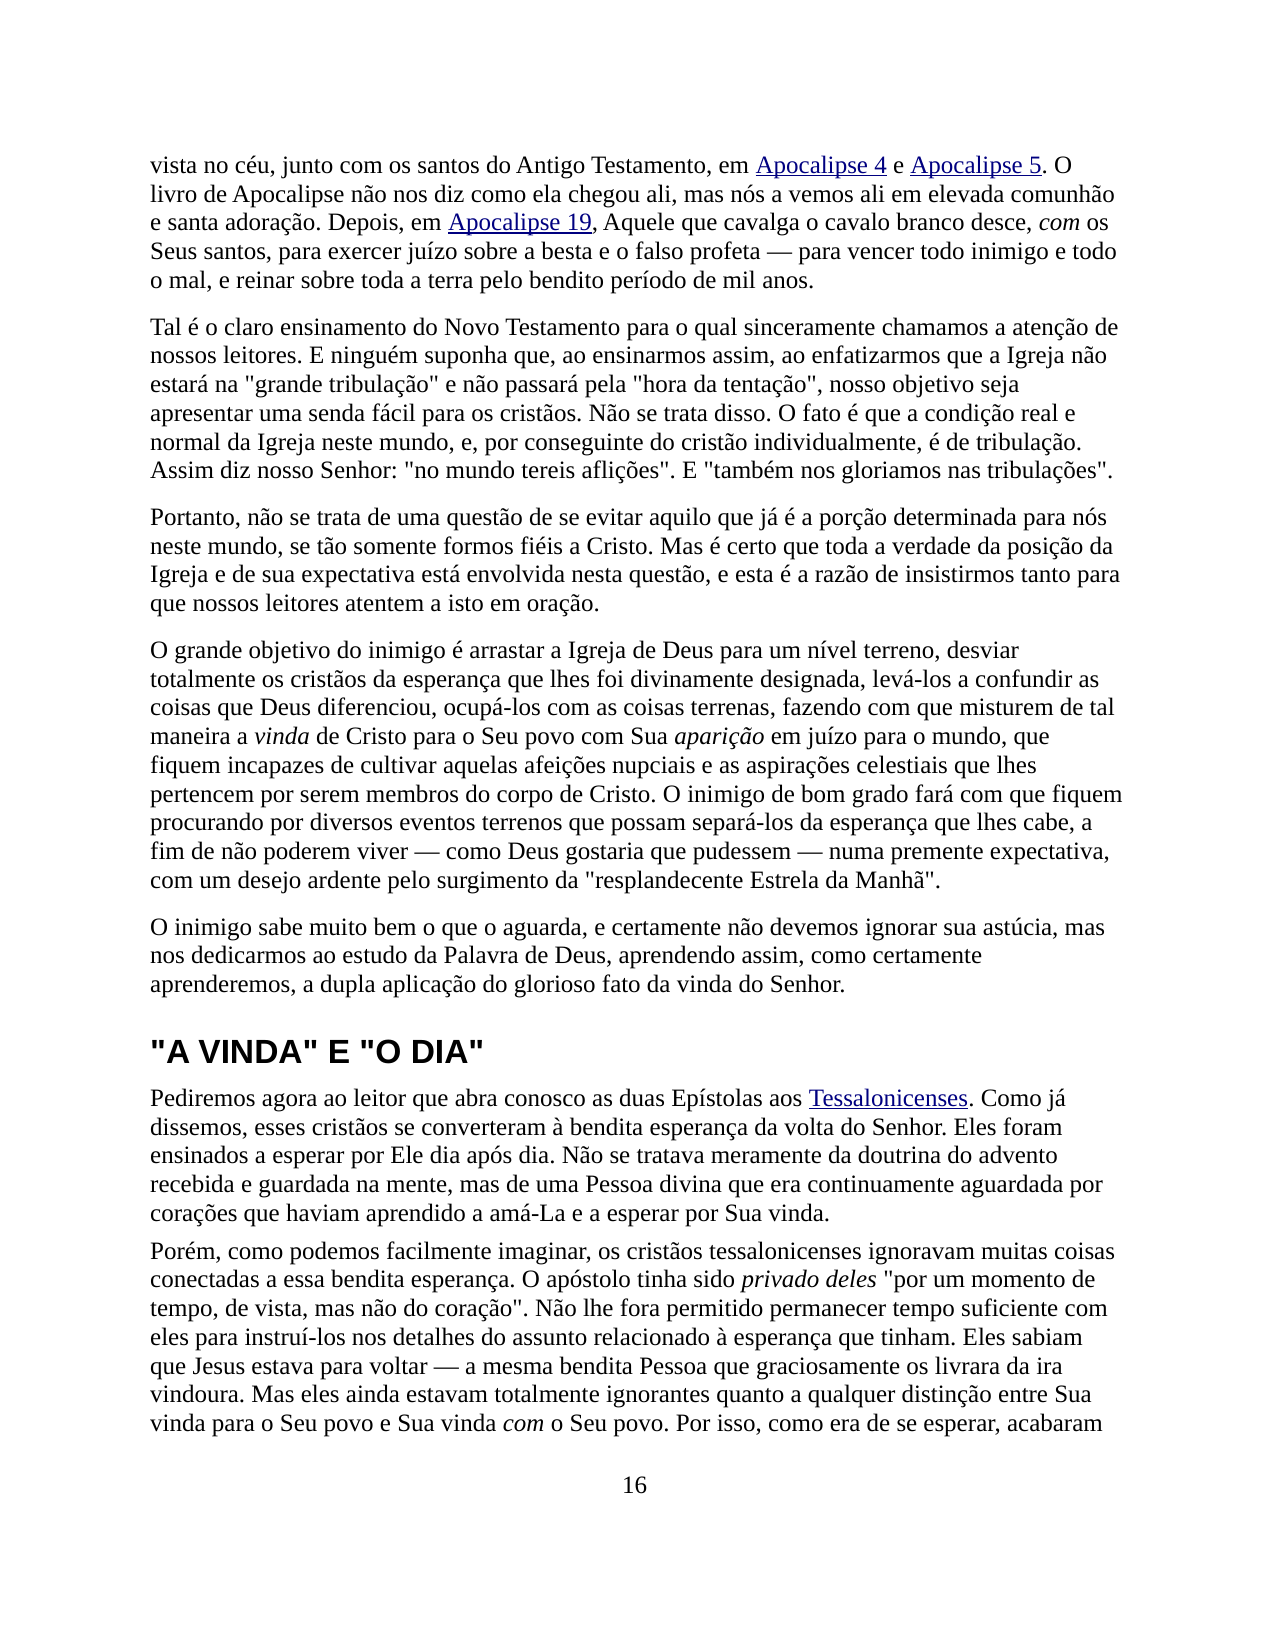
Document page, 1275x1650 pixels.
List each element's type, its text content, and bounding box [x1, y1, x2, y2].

text Tal é o claro ensinamento do Novo Testamento para o qual sinceramente chamamos a atenção de nossos leitores. E ninguém suponha que, ao ensinarmos assim, ao enfatizarmos que a Igreja não estará na "grande tribulação" e não passará pela "hora da tentação", nosso objetivo seja apresentar uma senda fácil para os cristãos. Não se trata disso. O fato é que a condição real e normal da Igreja neste mundo, e, por conseguinte do cristão individualmente, é de tribulação. Assim diz nosso Senhor: "no mundo tereis aflições". E "também nos gloriamos nas tribulações". [150, 312, 1125, 484]
text vista no céu, junto com os santos do Antigo Testamento, em Apocalipse 4 e Apocalipse 5. O livro de Apocalipse não nos diz como ela chegou ali, mas nós a vemos ali em elevada comunhão e santa adoração. Depois, em Apocalipse 19, Aquele que cavalga o cavalo branco desce, com os Seus santos, para exercer juízo sobre a besta e o falso profeta — para vencer todo inimigo e todo o mal, e reinar sobre toda a terra pelo bendito período de mil anos. [150, 150, 1125, 294]
subtitle "A VINDA" E "O DIA" [150, 1032, 1125, 1071]
text Pediremos agora ao leitor que abra conosco as duas Epístolas aos Tessalonicenses. Como já dissemos, esses cristãos se converteram à bendita esperança da volta do Senhor. Eles foram ensinados a esperar por Ele dia após dia. Não se tratava meramente da doutrina do advento recebida e guardada na mente, mas de uma Pessoa divina que era continuamente aguardada por corações que haviam aprendido a amá-La e a esperar por Sua vinda. [150, 1083, 1125, 1227]
text O inimigo sabe muito bem o que o aguarda, e certamente não devemos ignorar sua astúcia, mas nos dedicarmos ao estudo da Palavra de Deus, aprendendo assim, como certamente aprenderemos, a dupla aplicação do glorioso fato da vinda do Senhor. [150, 912, 1125, 998]
text Porém, como podemos facilmente imaginar, os cristãos tessalonicenses ignoravam muitas coisas conectadas a essa bendita esperança. O apóstolo tinha sido privado deles "por um momento de tempo, de vista, mas não do coração". Não lhe fora permitido permanecer tempo suficiente com eles para instruí-los nos detalhes do assunto relacionado à esperança que tinham. Eles sabiam que Jesus estava para voltar — a mesma bendita Pessoa que graciosamente os livrara da ira vindoura. Mas eles ainda estavam totalmente ignorantes quanto a qualquer distinção entre Sua vinda para o Seu povo e Sua vinda com o Seu povo. Por isso, como era de se esperar, acabaram [150, 1236, 1125, 1437]
text Portanto, não se trata de uma questão de se evitar aquilo que já é a porção determinada para nós neste mundo, se tão somente formos fiéis a Cristo. Mas é certo que toda a verdade da posição da Igreja e de sua expectativa está envolvida nesta questão, e esta é a razão de insistirmos tanto para que nossos leitores atentem a isto em oração. [150, 502, 1125, 617]
text O grande objetivo do inimigo é arrastar a Igreja de Deus para um nível terreno, desviar totalmente os cristãos da esperança que lhes foi divinamente designada, levá-los a confundir as coisas que Deus diferenciou, ocupá-los com as coisas terrenas, fazendo com que misturem de tal maneira a vinda de Cristo para o Seu povo com Sua aparição em juízo para o mundo, que fiquem incapazes de cultivar aquelas afeições nupciais e as aspirações celestiais que lhes pertencem por serem membros do corpo de Cristo. O inimigo de bom grado fará com que fiquem procurando por diversos eventos terrenos que possam separá-los da esperança que lhes cabe, a fim de não poderem viver — como Deus gostaria que pudessem — numa premente expectativa, com um desejo ardente pelo surgimento da "resplandecente Estrela da Manhã". [150, 635, 1125, 894]
